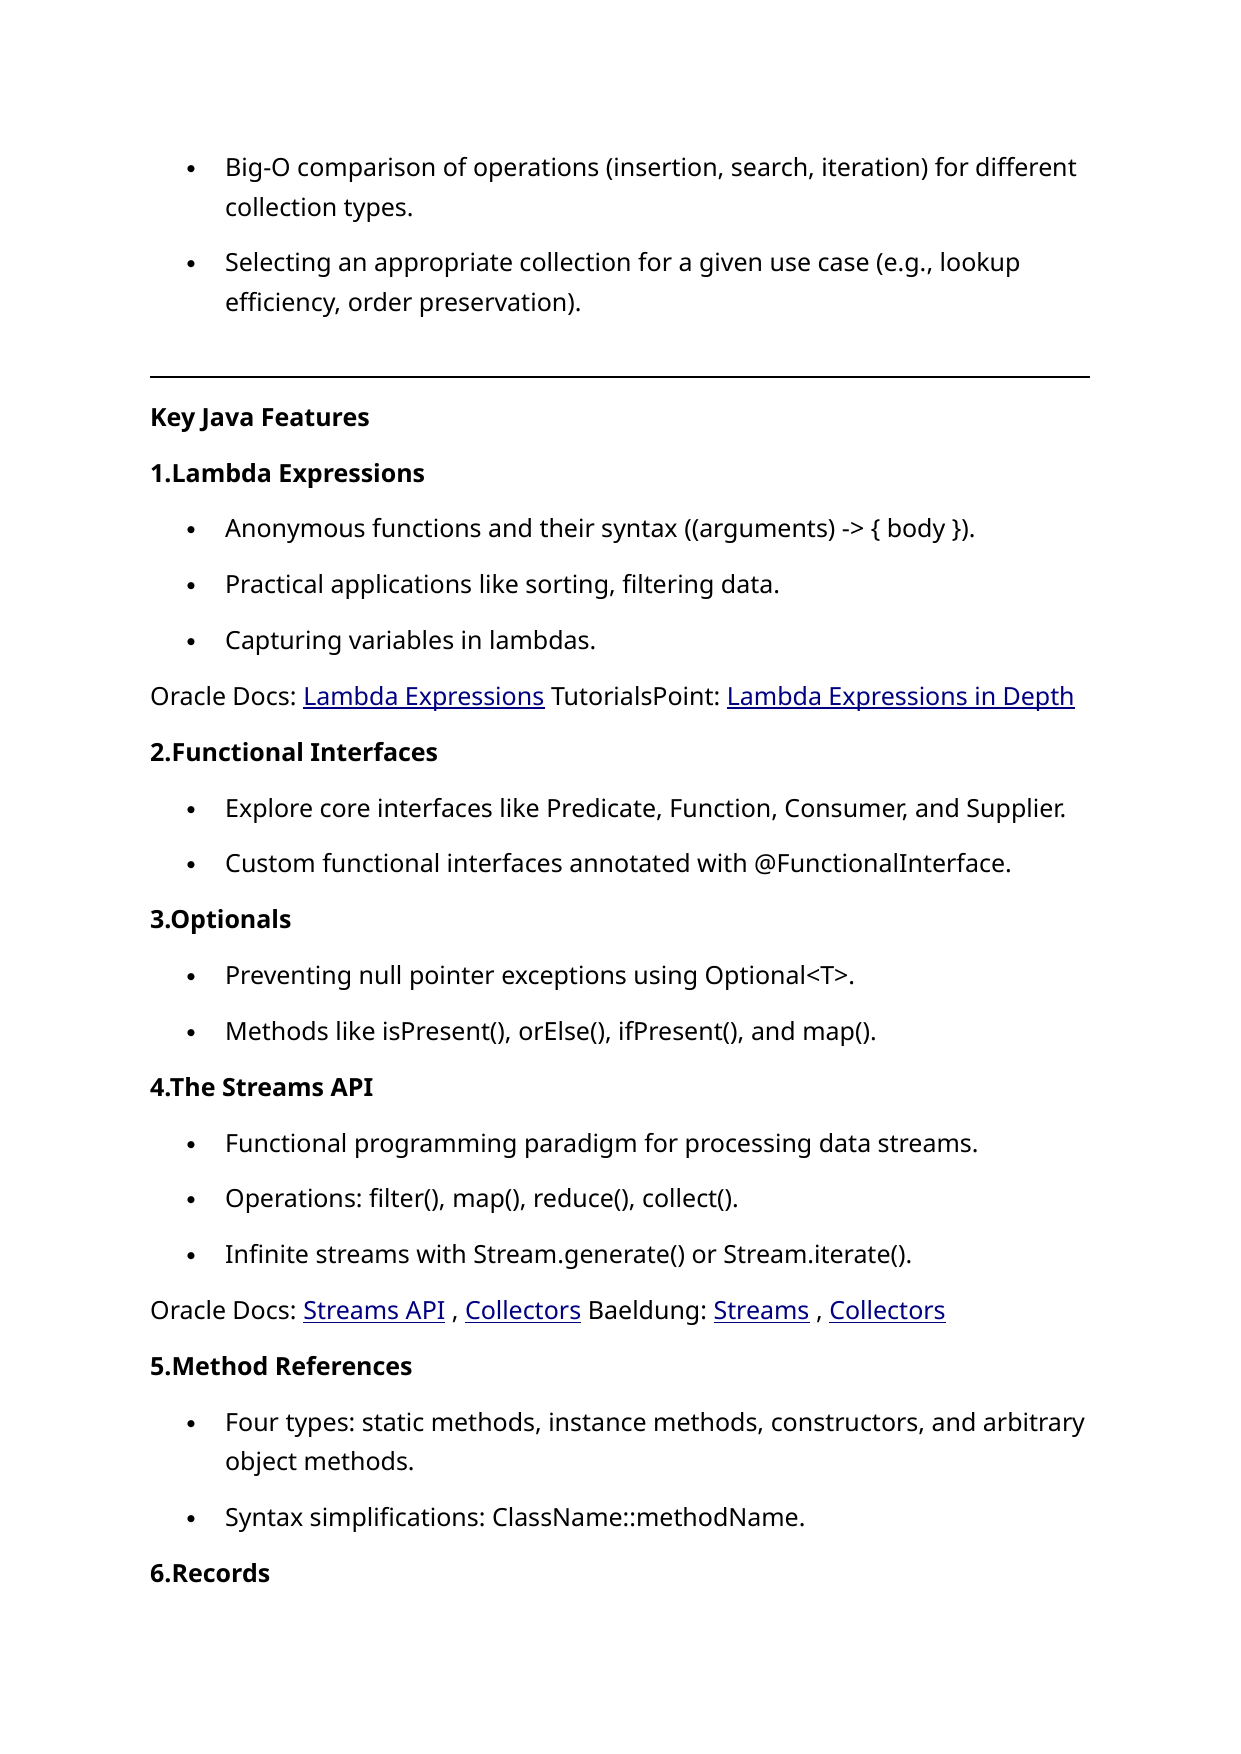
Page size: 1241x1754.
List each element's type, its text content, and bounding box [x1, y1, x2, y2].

text 6.Records [150, 1555, 1090, 1589]
list Syntax simplifications: ClassName::methodName. [187, 1499, 1090, 1533]
list Selecting an appropriate collection for a given use case (e.g., lookup efficiency, order preservation). [187, 245, 1090, 318]
list Methods like isPresent(), orElse(), ifPresent(), and map(). [187, 1014, 1090, 1048]
text 5.Method References [150, 1349, 1090, 1383]
list Operations: filter(), map(), reduce(), collect(). [187, 1181, 1090, 1215]
text Key Java Features [150, 399, 1090, 433]
list Big-O comparison of operations (insertion, search, iteration) for different collection types. [187, 150, 1090, 223]
list Capturing variables in lambdas. [187, 623, 1090, 657]
text 1.Lambda Expressions [150, 455, 1090, 489]
text 3.Optionals [150, 902, 1090, 936]
list Preventing null pointer exceptions using Optional<T>. [187, 958, 1090, 992]
text 2.Functional Interfaces [150, 734, 1090, 768]
list Custom functional interfaces annotated with @FunctionalInterface. [187, 846, 1090, 880]
list Explore core interfaces like Predicate, Function, Consumer, and Supplier. [187, 790, 1090, 824]
text Oracle Docs: Streams API , Collectors Baeldung: Streams , Collectors [150, 1293, 1090, 1327]
text 4.The Streams API [150, 1069, 1090, 1103]
list Infinite streams with Stream.generate() or Stream.iterate(). [187, 1237, 1090, 1271]
list Functional programming paradigm for processing data streams. [187, 1125, 1090, 1159]
list Anonymous functions and their syntax ((arguments) -> { body }). [187, 511, 1090, 545]
list Four types: static methods, instance methods, constructors, and arbitrary object methods. [187, 1404, 1090, 1478]
text Oracle Docs: Lambda Expressions TutorialsPoint: Lambda Expressions in Depth [150, 679, 1090, 713]
list Practical applications like sorting, filtering data. [187, 567, 1090, 601]
